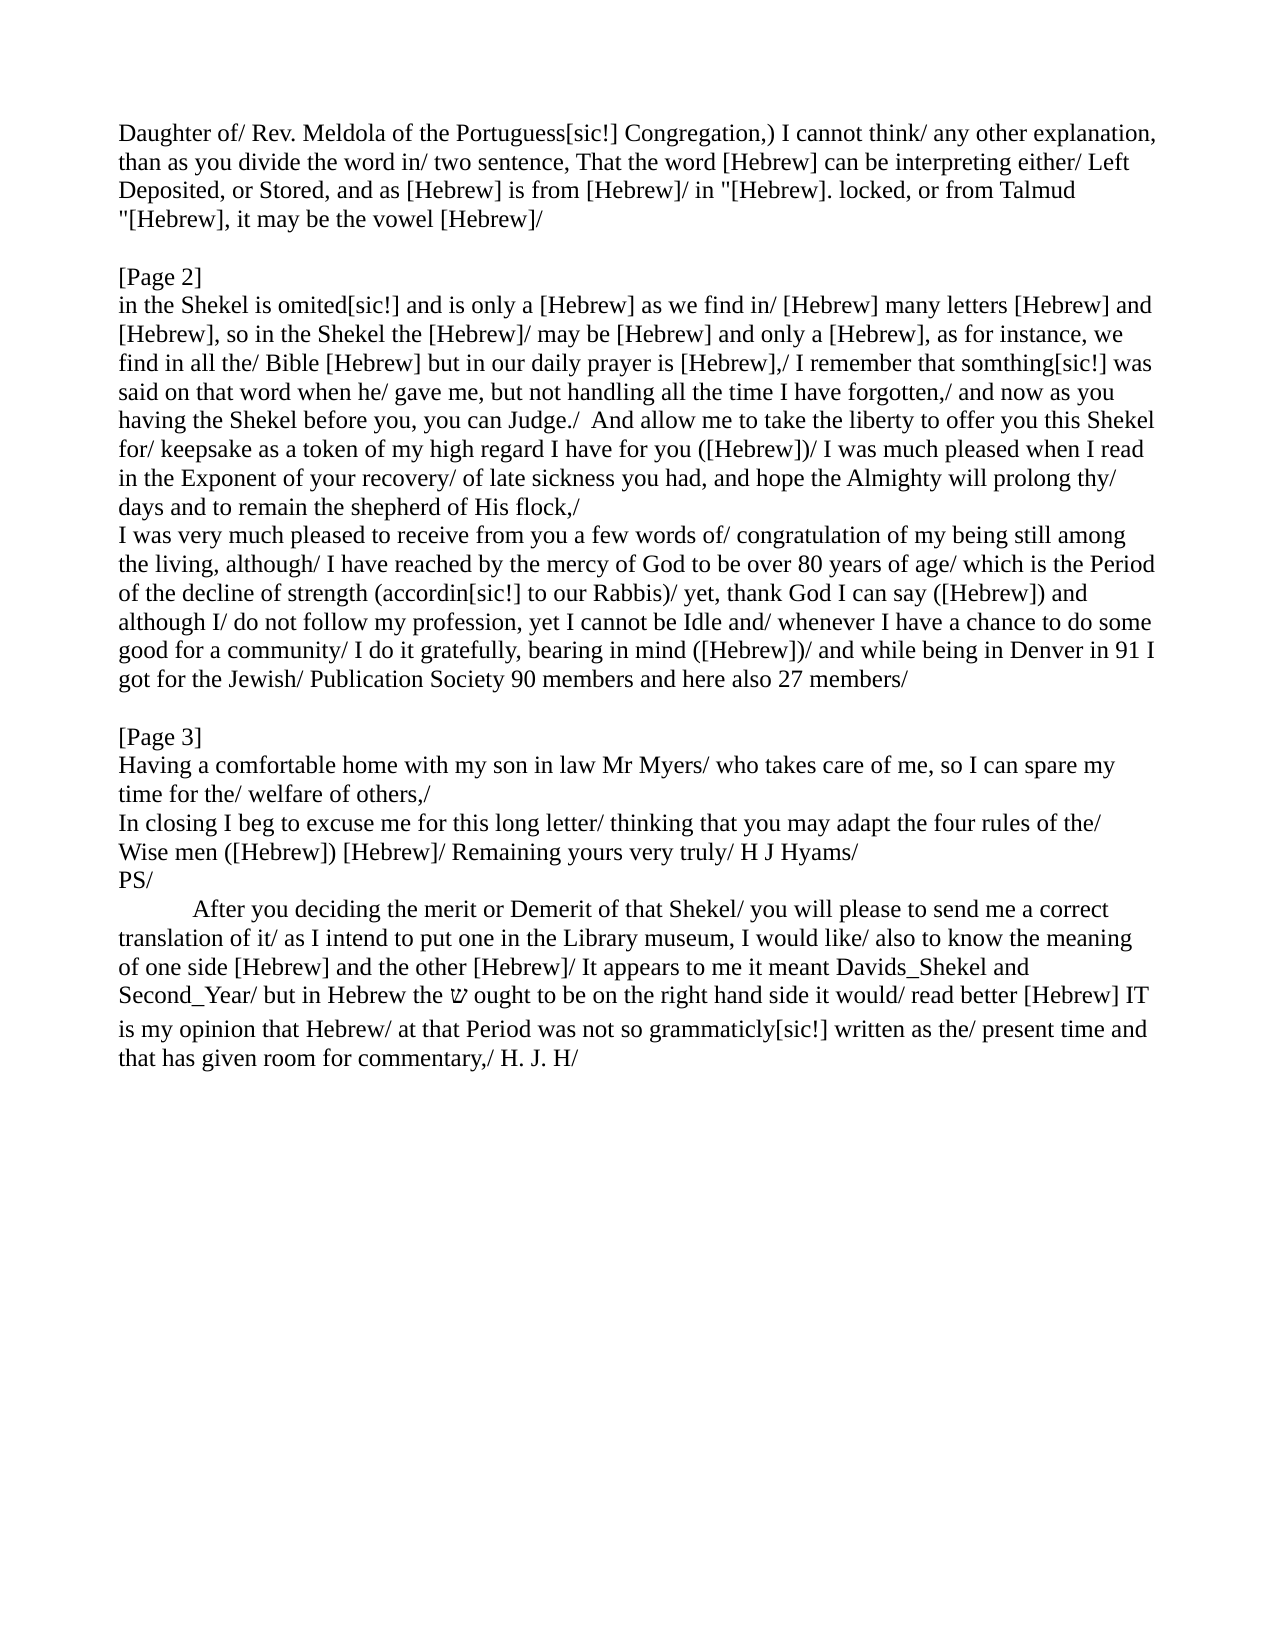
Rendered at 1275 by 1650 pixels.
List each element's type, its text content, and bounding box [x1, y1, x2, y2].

text After you deciding the merit or Demerit of that Shekel/ you will please to send me a correct translation of it/ as I intend to put one in the Library museum, I would like/ also to know the meaning of one side [Hebrew] and the other [Hebrew]/ It appears to me it meant Davids_Shekel and Second_Year/ but in Hebrew the ש ought to be on the right hand side it would/ read better [Hebrew] IT is my opinion that Hebrew/ at that Period was not so grammaticly[sic!] written as the/ present time and that has given room for commentary,/ H. J. H/ [118, 894, 1157, 1072]
text In closing I beg to excuse me for this long letter/ thinking that you may adapt the four rules of the/ Wise men ([Hebrew]) [Hebrew]/ Remaining yours very truly/ H J Hyams/ [118, 808, 1157, 866]
text [Page 3] [118, 722, 1157, 751]
text Having a comfortable home with my son in law Mr Myers/ who takes care of me, so I can spare my time for the/ welfare of others,/ [118, 751, 1157, 808]
text Daughter of/ Rev. Meldola of the Portuguess[sic!] Congregation,) I cannot think/ any other explanation, than as you divide the word in/ two sentence, That the word [Hebrew] can be interpreting either/ Left Deposited, or Stored, and as [Hebrew] is from [Hebrew]/ in "[Hebrew]. locked, or from Talmud "[Hebrew], it may be the vowel [Hebrew]/ [118, 118, 1157, 233]
text in the Shekel is omited[sic!] and is only a [Hebrew] as we find in/ [Hebrew] many letters [Hebrew] and [Hebrew], so in the Shekel the [Hebrew]/ may be [Hebrew] and only a [Hebrew], as for instance, we find in all the/ Bible [Hebrew] but in our daily prayer is [Hebrew],/ I remember that somthing[sic!] was said on that word when he/ gave me, but not handling all the time I have forgotten,/ and now as you having the Shekel before you, you can Judge./ And allow me to take the liberty to offer you this Shekel for/ keepsake as a token of my high regard I have for you ([Hebrew])/ I was much pleased when I read in the Exponent of your recovery/ of late sickness you had, and hope the Almighty will prolong thy/ days and to remain the shepherd of His flock,/ [118, 291, 1157, 521]
text [Page 2] [118, 262, 1157, 291]
text PS/ [118, 866, 1157, 894]
text I was very much pleased to receive from you a few words of/ congratulation of my being still among the living, although/ I have reached by the mercy of God to be over 80 years of age/ which is the Period of the decline of strength (accordin[sic!] to our Rabbis)/ yet, thank God I can say ([Hebrew]) and although I/ do not follow my profession, yet I cannot be Idle and/ whenever I have a chance to do some good for a community/ I do it gratefully, bearing in mind ([Hebrew])/ and while being in Denver in 91 I got for the Jewish/ Publication Society 90 members and here also 27 members/ [118, 521, 1157, 693]
